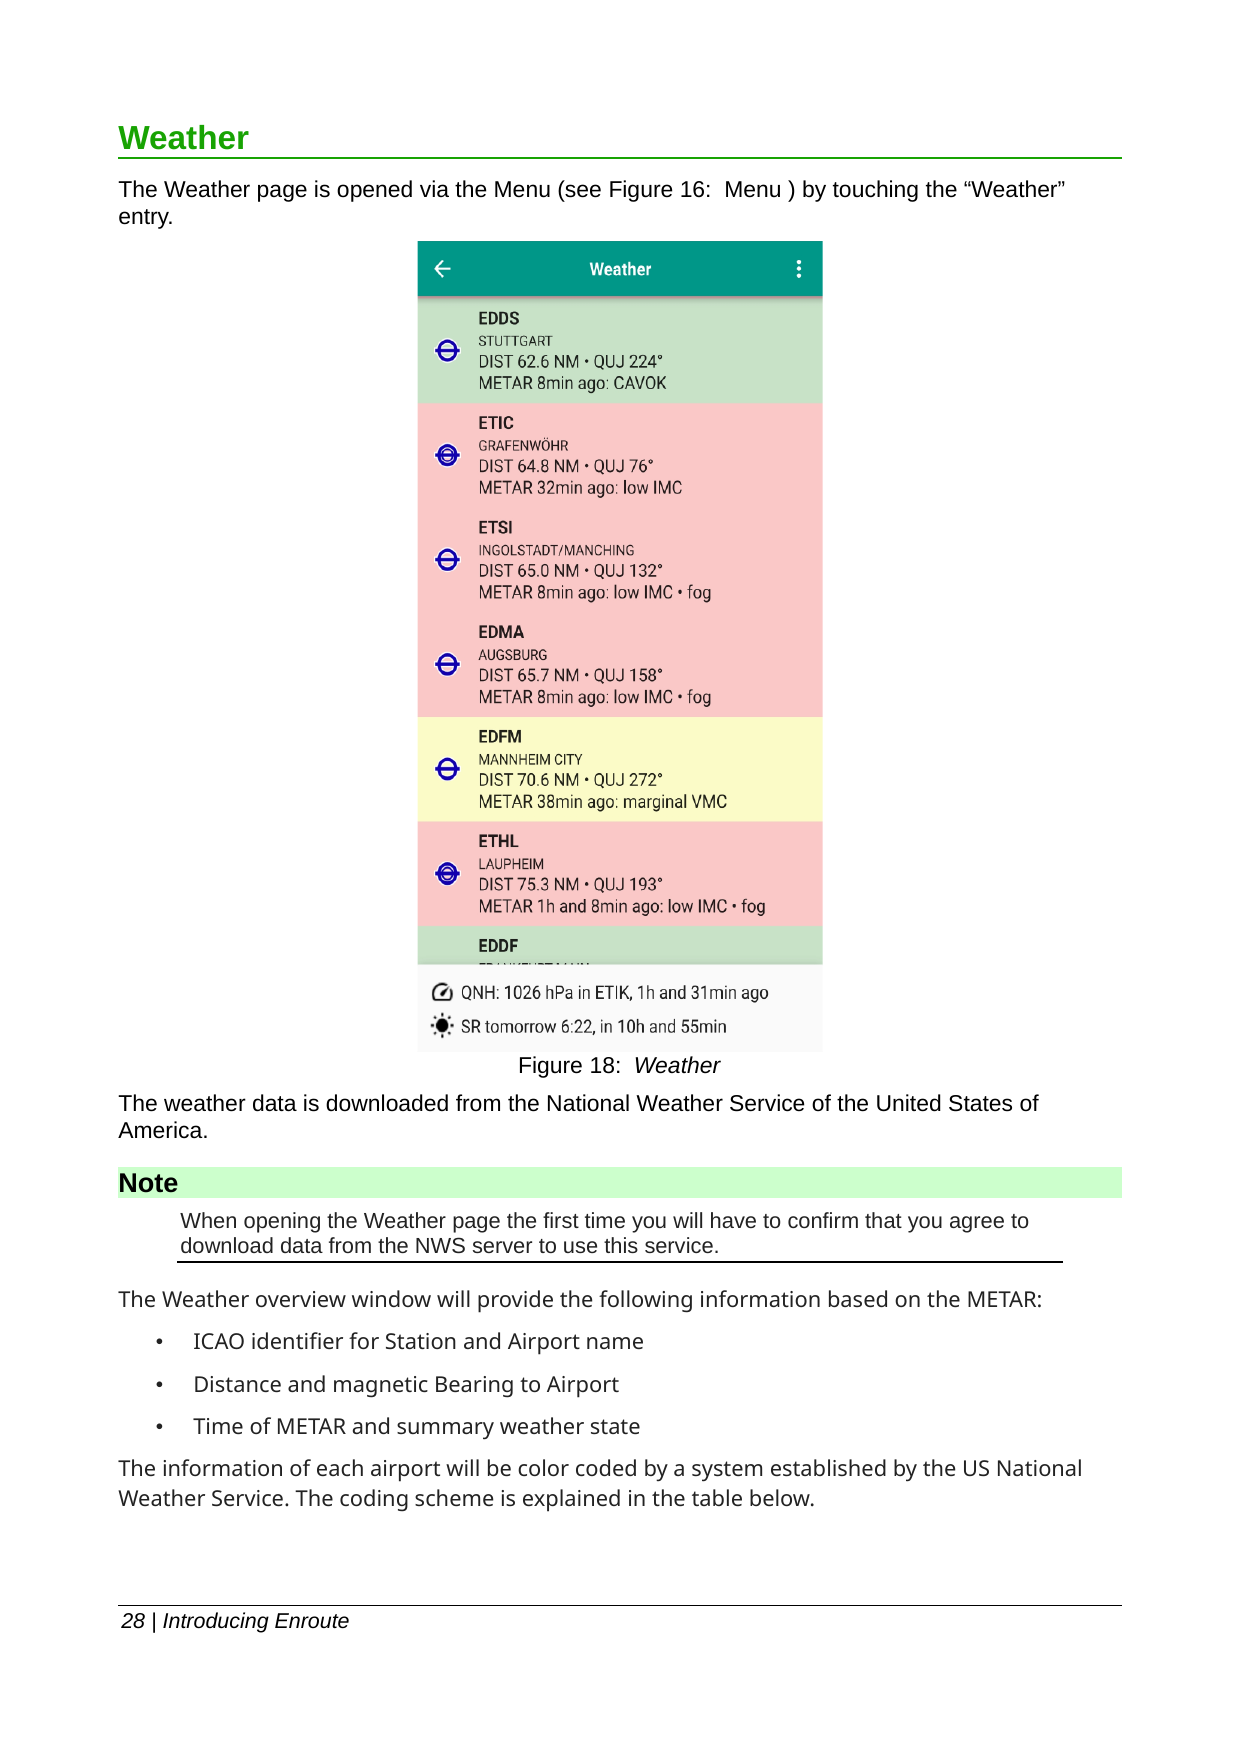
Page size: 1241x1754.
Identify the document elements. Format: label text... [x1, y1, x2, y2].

subtitle Note [118, 1167, 1122, 1198]
text Figure 18: Weather [118, 253, 1122, 1078]
subtitle The Weather overview window will provide the following information based on the METAR: [118, 1284, 1122, 1314]
subtitle ICAO identifier for Station and Airport name [156, 1326, 1122, 1356]
subtitle Weather [118, 118, 1122, 157]
picture [417, 241, 823, 1052]
subtitle The Weather page is opened via the Menu (see Figure 16: Menu ) by touching the “Weather” entry. [118, 176, 1122, 229]
subtitle Distance and magnetic Bearing to Airport [156, 1369, 1122, 1398]
subtitle The information of each airport will be color coded by a system established by the US National Weather Service. The coding scheme is explained in the table below. [118, 1453, 1122, 1513]
text When opening the Weather page the first time you will have to confirm that you agree to download data from the NWS server to use this service. [177, 1204, 1063, 1261]
subtitle The weather data is downloaded from the National Weather Service of the United States of America. [118, 1090, 1122, 1143]
subtitle Time of METAR and summary weather state [156, 1411, 1122, 1441]
